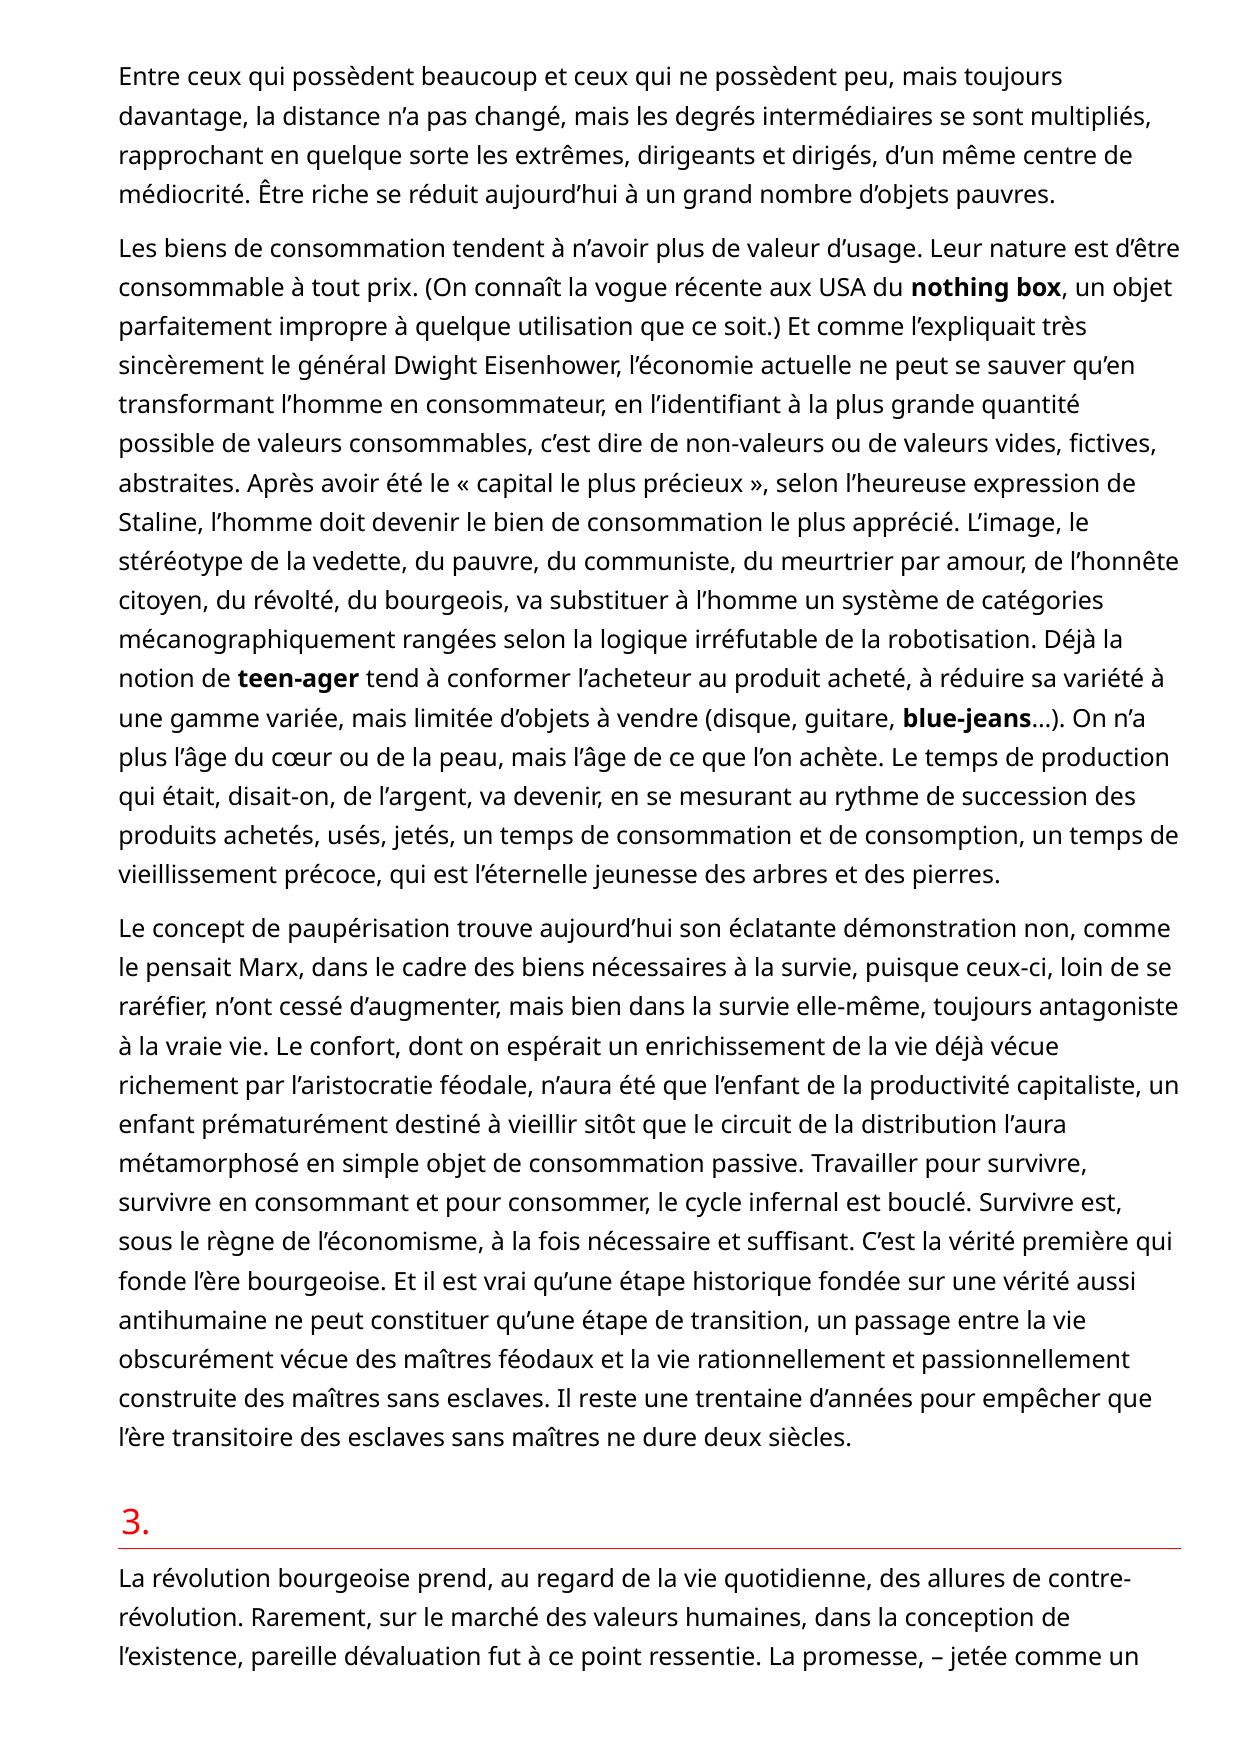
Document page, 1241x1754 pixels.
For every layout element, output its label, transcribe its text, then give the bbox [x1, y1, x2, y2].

text Les biens de consommation tendent à n’avoir plus de valeur d’usage. Leur nature est d’être consommable à tout prix. (On connaît la vogue récente aux USA du nothing box, un objet parfaitement impropre à quelque utilisation que ce soit.) Et comme l’expliquait très sincèrement le général Dwight Eisenhower, l’économie actuelle ne peut se sauver qu’en transformant l’homme en consommateur, en l’identifiant à la plus grande quantité possible de valeurs consommables, c’est dire de non-valeurs ou de valeurs vides, fictives, abstraites. Après avoir été le « capital le plus précieux », selon l’heureuse expression de Staline, l’homme doit devenir le bien de consommation le plus apprécié. L’image, le stéréotype de la vedette, du pauvre, du communiste, du meurtrier par amour, de l’honnête citoyen, du révolté, du bourgeois, va substituer à l’homme un système de catégories mécanographiquement rangées selon la logique irréfutable de la robotisation. Déjà la notion de teen-ager tend à conformer l’acheteur au produit acheté, à réduire sa variété à une gamme variée, mais limitée d’objets à vendre (disque, guitare, blue-jeans…). On n’a plus l’âge du cœur ou de la peau, mais l’âge de ce que l’on achète. Le temps de production qui était, disait-on, de l’argent, va devenir, en se mesurant au rythme de succession des produits achetés, usés, jetés, un temps de consommation et de consomption, un temps de vieillissement précoce, qui est l’éternelle jeunesse des arbres et des pierres. [118, 230, 1181, 891]
text Le concept de paupérisation trouve aujourd’hui son éclatante démonstration non, comme le pensait Marx, dans le cadre des biens nécessaires à la survie, puisque ceux-ci, loin de se raréfier, n’ont cessé d’augmenter, mais bien dans la survie elle-même, toujours antagoniste à la vraie vie. Le confort, dont on espérait un enrichissement de la vie déjà vécue richement par l’aristocratie féodale, n’aura été que l’enfant de la productivité capitaliste, un enfant prématurément destiné à vieillir sitôt que le circuit de la distribution l’aura métamorphosé en simple objet de consommation passive. Travailler pour survivre, survivre en consommant et pour consommer, le cycle infernal est bouclé. Survivre est, sous le règne de l’économisme, à la fois nécessaire et suffisant. C’est la vérité première qui fonde l’ère bourgeoise. Et il est vrai qu’une étape historique fondée sur une vérité aussi antihumaine ne peut constituer qu’une étape de transition, un passage entre la vie obscurément vécue des maîtres féodaux et la vie rationnellement et passionnellement construite des maîtres sans esclaves. Il reste une trentaine d’années pour empêcher que l’ère transitoire des esclaves sans maîtres ne dure deux siècles. [118, 911, 1181, 1454]
text La révolution bourgeoise prend, au regard de la vie quotidienne, des allures de contre-révolution. Rarement, sur le marché des valeurs humaines, dans la conception de l’existence, pareille dévaluation fut à ce point ressentie. La promesse, – jetée comme un [118, 1561, 1181, 1673]
subtitle 3. [118, 1494, 1181, 1548]
text Entre ceux qui possèdent beaucoup et ceux qui ne possèdent peu, mais toujours davantage, la distance n’a pas changé, mais les degrés intermédiaires se sont multipliés, rapprochant en quelque sorte les extrêmes, dirigeants et dirigés, d’un même centre de médiocrité. Être riche se réduit aujourd’hui à un grand nombre d’objets pauvres. [118, 59, 1181, 211]
